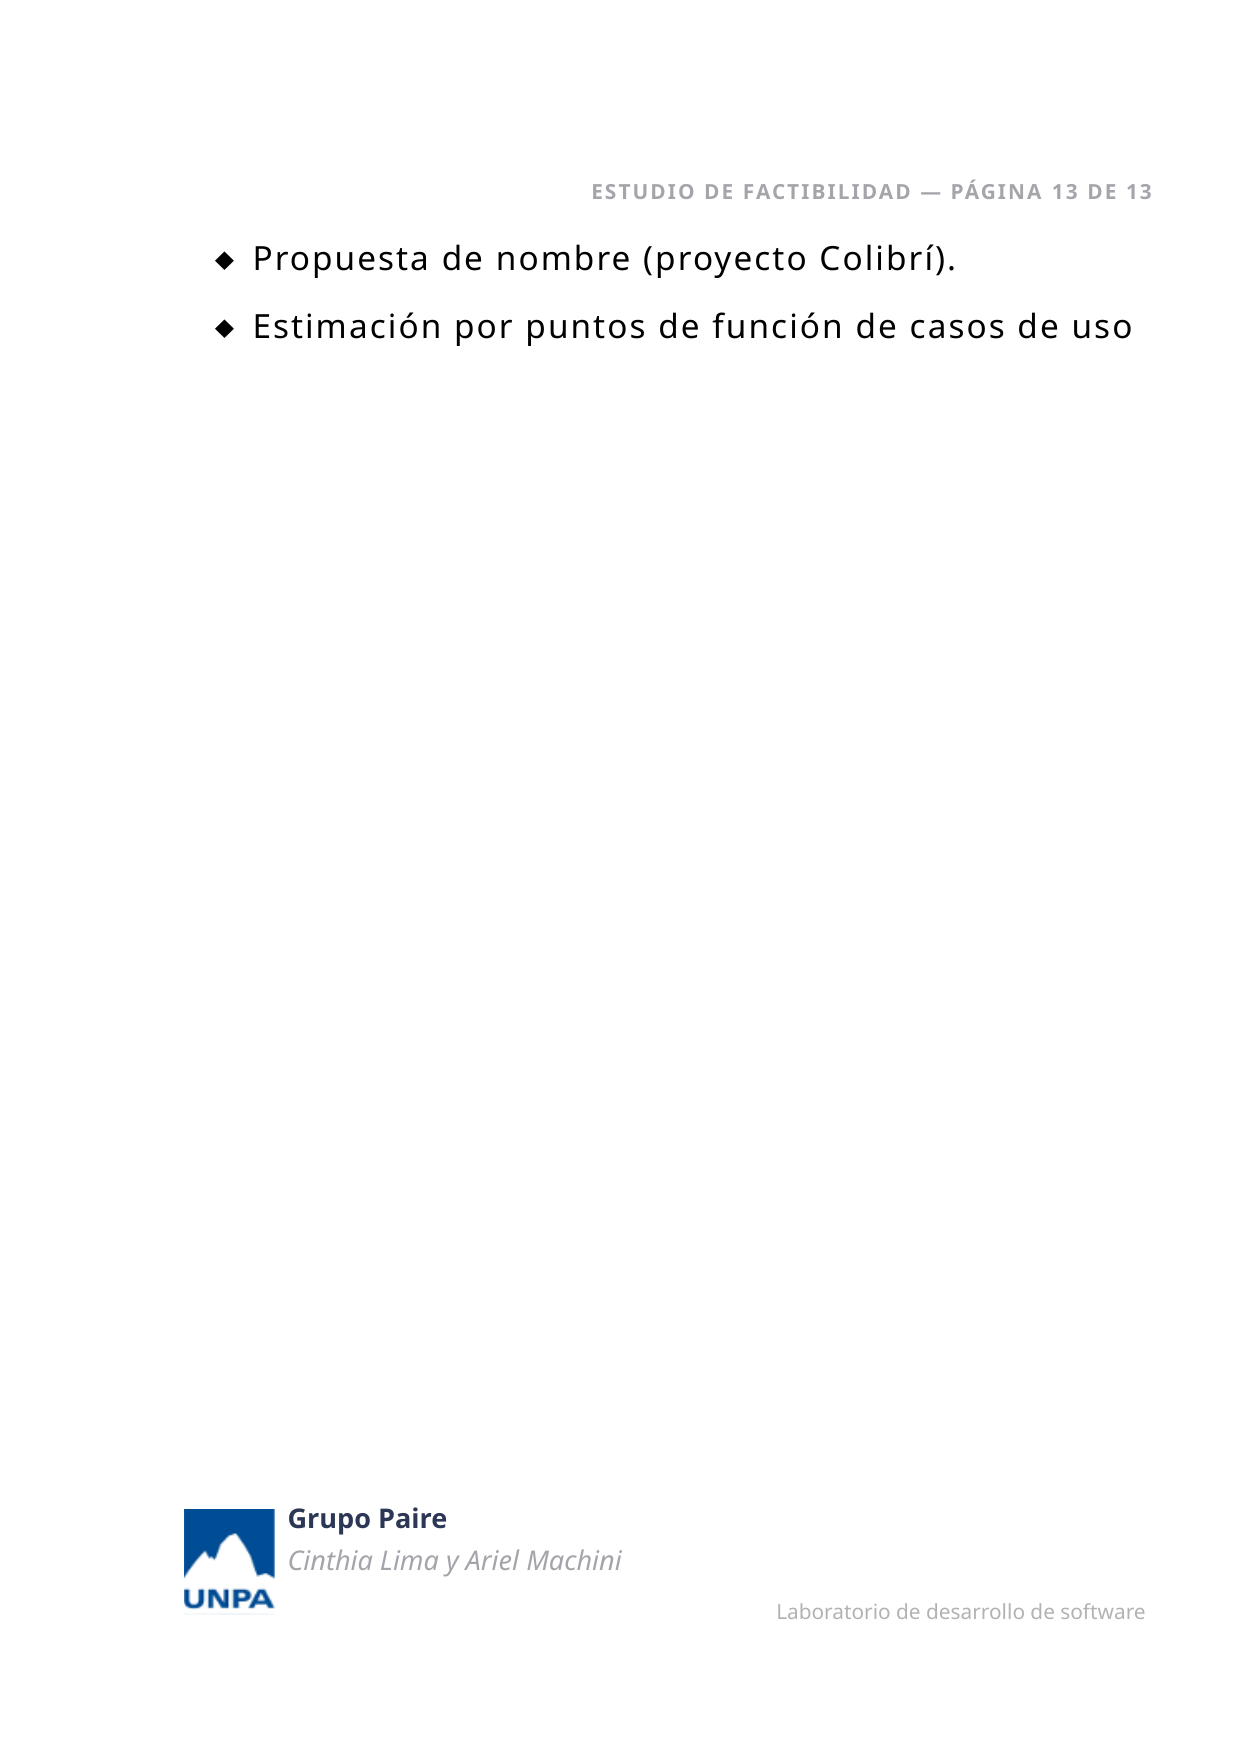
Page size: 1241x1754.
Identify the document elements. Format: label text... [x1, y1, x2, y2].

picture [184, 1509, 275, 1615]
list Propuesta de nombre (proyecto Colibrí). [215, 235, 1152, 281]
list Estimación por puntos de función de casos de uso [215, 303, 1152, 349]
